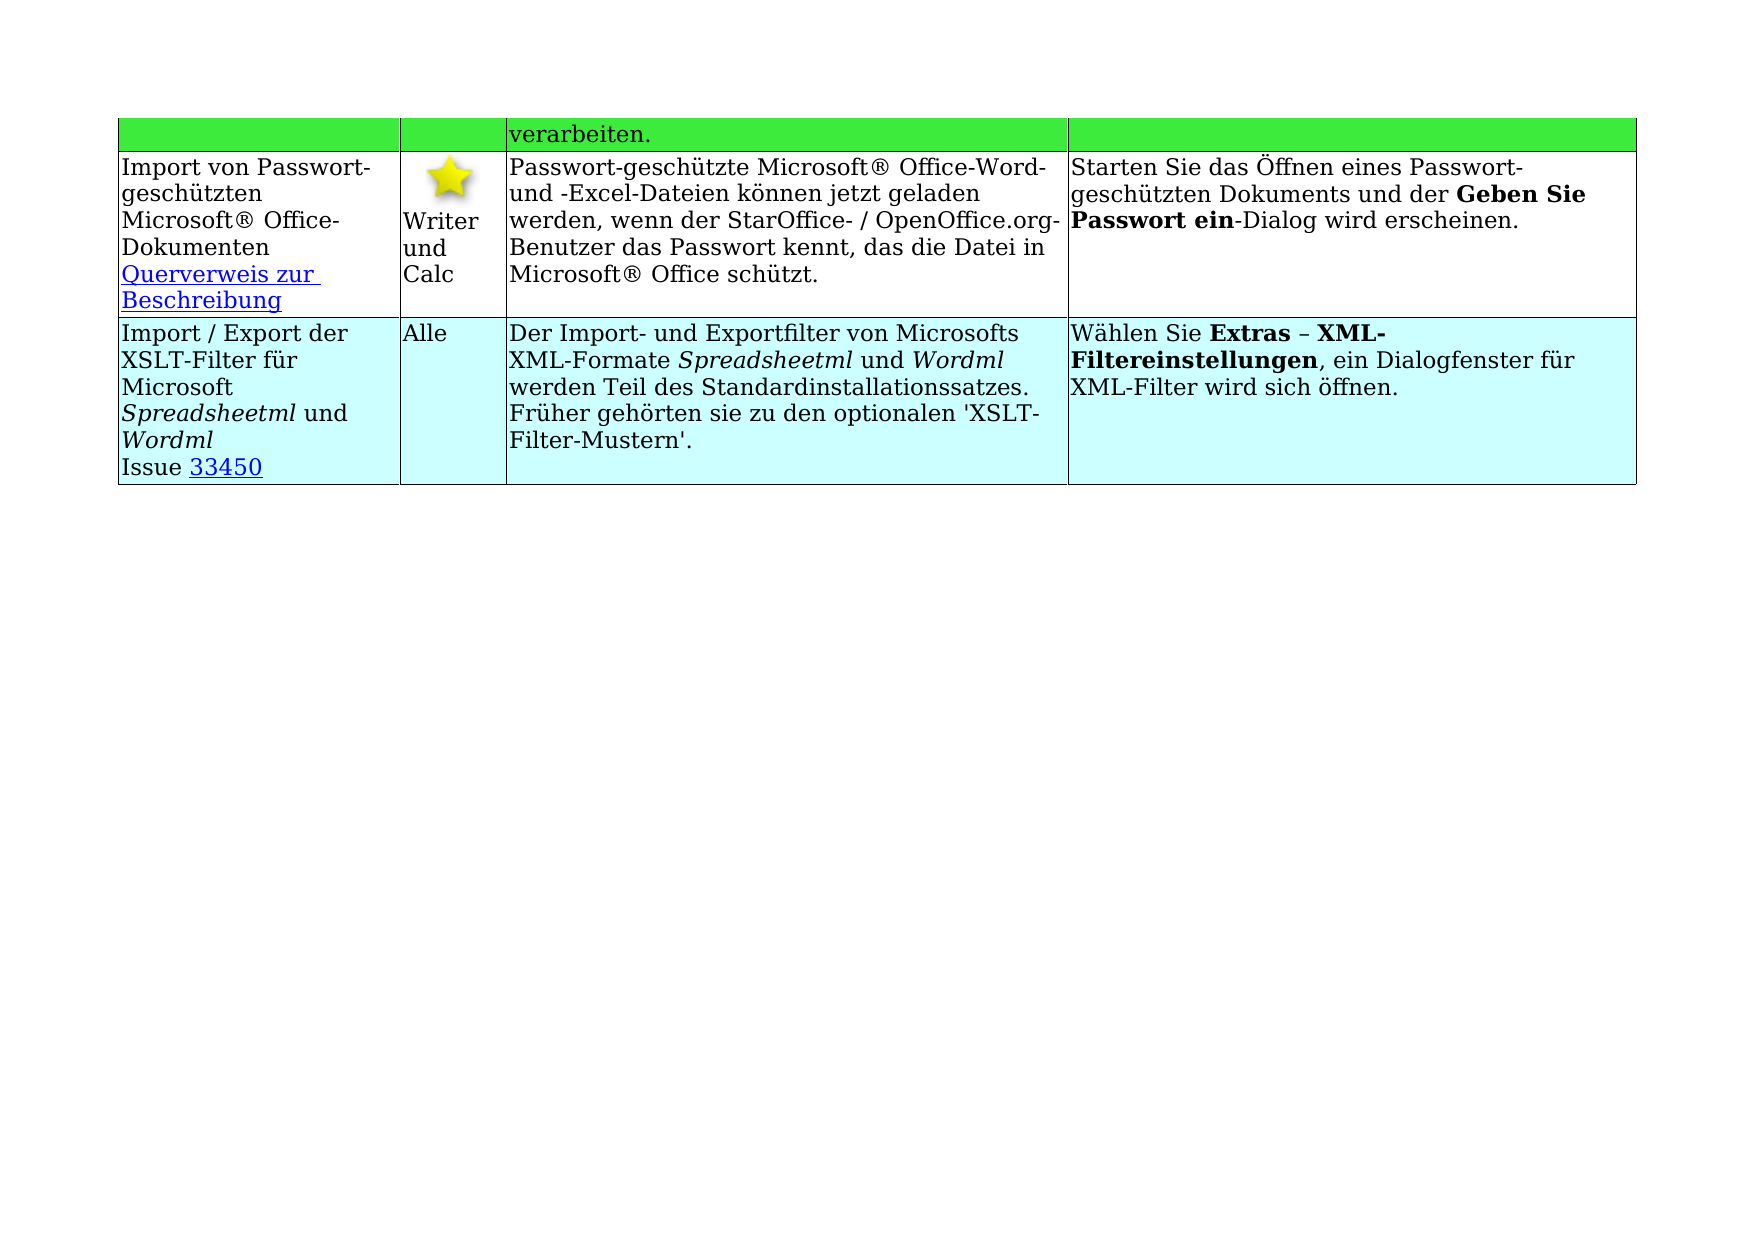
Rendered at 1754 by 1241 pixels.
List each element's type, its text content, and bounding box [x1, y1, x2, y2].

table_cell [119, 118, 399, 151]
table_cell [1069, 118, 1636, 151]
table_cell Import von Passwort-geschützten Microsoft® Office-Dokumenten Querverweis zur Beschreibung [119, 152, 399, 317]
table_cell Import / Export der XSLT-Filter für Microsoft Spreadsheetml und Wordml Issue 33450 [119, 318, 399, 484]
table_cell Writer und Calc [401, 152, 506, 317]
table_cell Der Import- und Exportfilter von Microsofts XML-Formate Spreadsheetml und Wordml werden Teil des Standardinstallationssatzes. Früher gehörten sie zu den optionalen 'XSLT-Filter-Mustern'. [507, 318, 1067, 484]
table_cell Passwort-geschützte Microsoft® Office-Word- und -Excel-Dateien können jetzt geladen werden, wenn der StarOffice- / OpenOffice.org-Benutzer das Passwort kennt, das die Datei in Microsoft® Office schützt. [507, 152, 1067, 317]
table_cell Alle [401, 318, 506, 484]
table_cell [401, 118, 506, 151]
table_cell Starten Sie das Öffnen eines Passwort-geschützten Dokuments und der Geben Sie Passwort ein-Dialog wird erscheinen. [1069, 152, 1636, 317]
picture [425, 153, 480, 208]
table_cell verarbeiten. [507, 118, 1067, 151]
table_cell Wählen Sie Extras – XML-Filtereinstellungen, ein Dialogfenster für XML-Filter wird sich öffnen. [1069, 318, 1636, 484]
